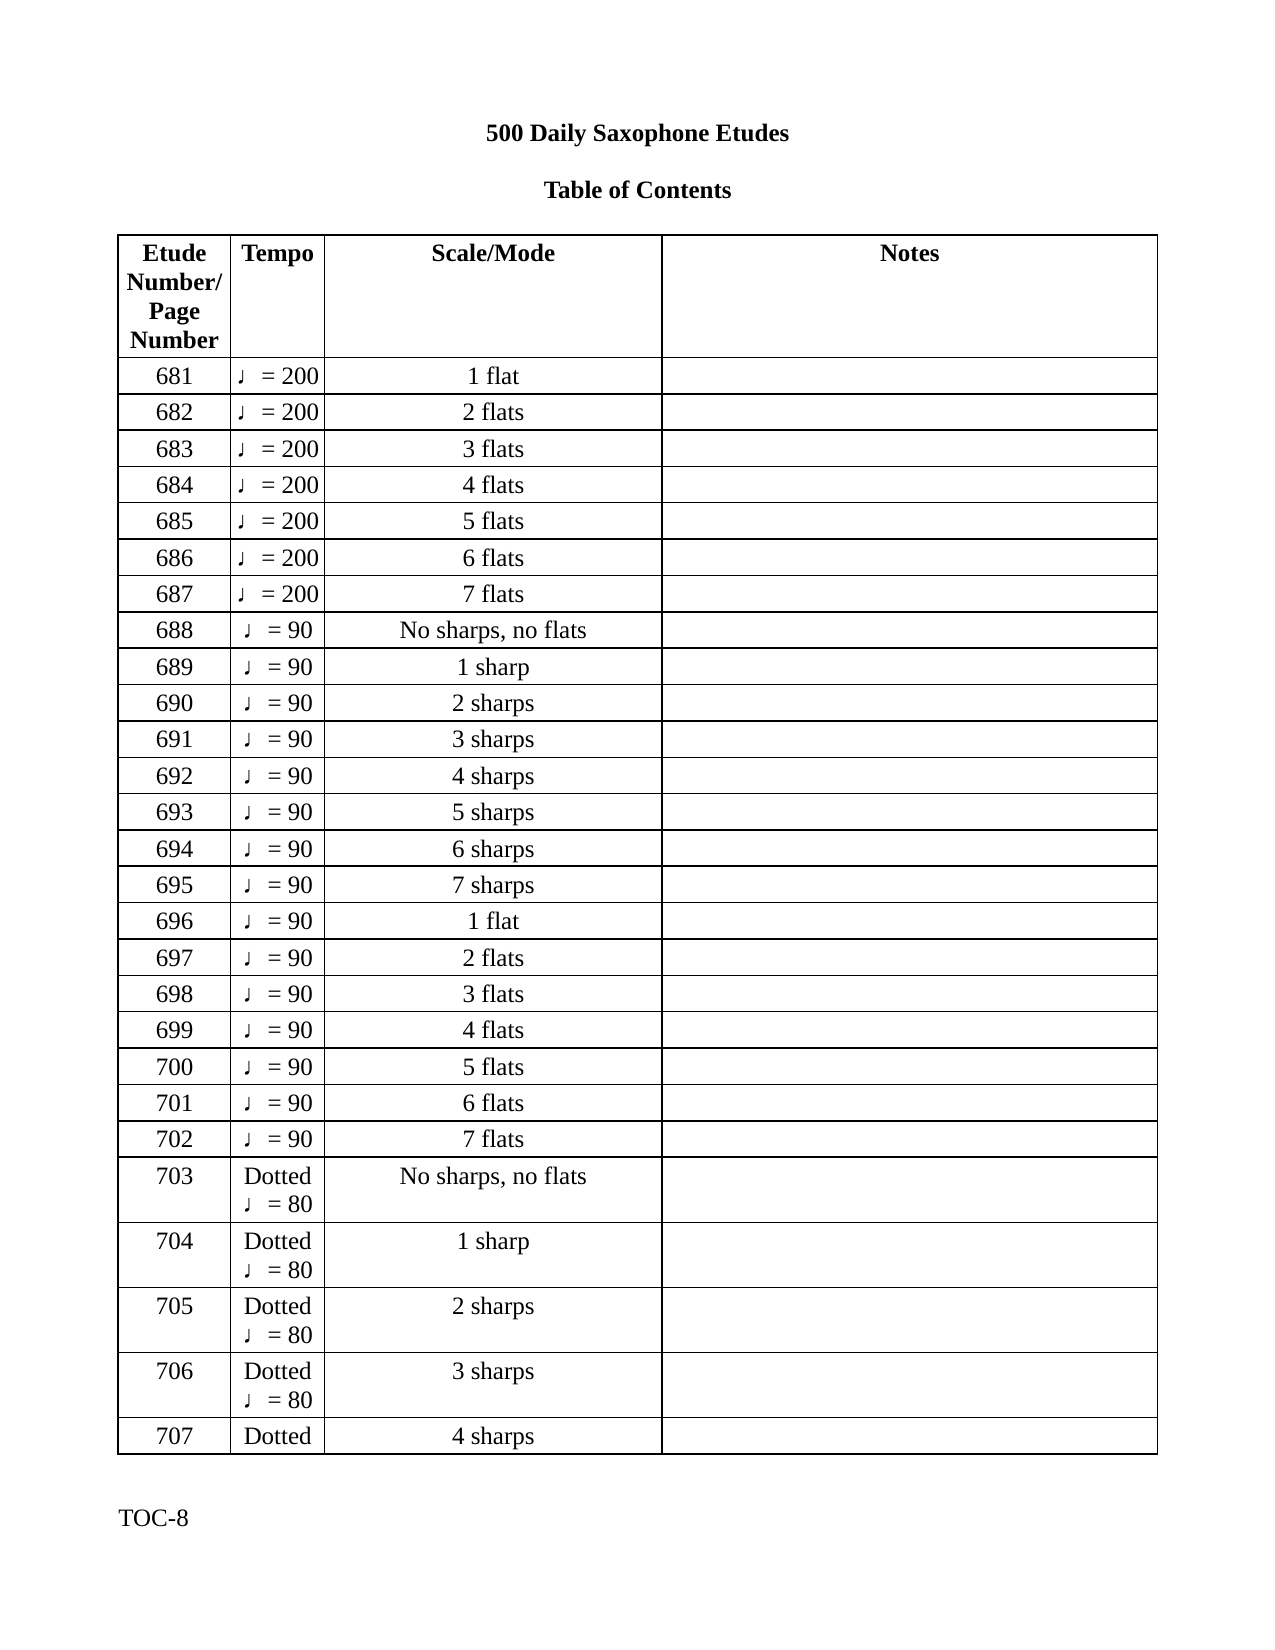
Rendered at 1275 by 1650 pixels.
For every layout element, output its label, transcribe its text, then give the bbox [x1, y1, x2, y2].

table_cell [663, 867, 1157, 902]
table_cell [663, 576, 1157, 611]
table_cell ♩= 90 [231, 1049, 324, 1083]
table_cell ♩= 90 [231, 867, 324, 902]
table_cell 706 [119, 1353, 230, 1417]
table_cell Dotted ♩= 80 [231, 1288, 324, 1352]
table_cell [663, 395, 1157, 429]
table_cell 5 flats [325, 1049, 661, 1083]
table_cell Dotted [231, 1418, 324, 1453]
table_cell ♩= 90 [231, 722, 324, 756]
table_cell ♩= 90 [231, 831, 324, 865]
table_cell 4 flats [325, 1012, 661, 1047]
table_cell 5 flats [325, 503, 661, 538]
table_cell 5 sharps [325, 794, 661, 829]
table_cell ♩= 90 [231, 1085, 324, 1120]
table_cell 688 [119, 613, 230, 647]
table_cell 2 flats [325, 395, 661, 429]
table_cell 2 sharps [325, 685, 661, 720]
table_cell 697 [119, 940, 230, 974]
table_cell Dotted ♩= 80 [231, 1223, 324, 1286]
table_cell 699 [119, 1012, 230, 1047]
table_cell 685 [119, 503, 230, 538]
table_cell [663, 722, 1157, 756]
table_cell 1 flat [325, 903, 661, 938]
table_cell 7 flats [325, 576, 661, 611]
table_cell 1 sharp [325, 1223, 661, 1286]
table_cell [663, 358, 1157, 393]
table_cell ♩= 90 [231, 1012, 324, 1047]
table_cell ♩= 200 [231, 576, 324, 611]
table_cell 703 [119, 1158, 230, 1221]
table_cell 3 flats [325, 976, 661, 1011]
table_cell 4 sharps [325, 1418, 661, 1453]
table_cell [663, 1418, 1157, 1453]
table_cell ♩= 90 [231, 649, 324, 684]
table_cell [663, 649, 1157, 684]
table_cell 693 [119, 794, 230, 829]
table_cell [663, 1353, 1157, 1417]
table_cell 3 flats [325, 431, 661, 466]
table_cell 702 [119, 1122, 230, 1156]
table_cell ♩= 90 [231, 976, 324, 1011]
table_cell 689 [119, 649, 230, 684]
table_cell [663, 831, 1157, 865]
table_cell 705 [119, 1288, 230, 1352]
table_cell 6 sharps [325, 831, 661, 865]
table_cell ♩= 200 [231, 395, 324, 429]
table_cell ♩= 200 [231, 503, 324, 538]
table_cell Dotted ♩= 80 [231, 1158, 324, 1221]
table_cell 1 sharp [325, 649, 661, 684]
table_cell 6 flats [325, 540, 661, 574]
table_cell 698 [119, 976, 230, 1011]
table_cell [663, 1049, 1157, 1083]
table_cell 696 [119, 903, 230, 938]
table_cell No sharps, no flats [325, 613, 661, 647]
table_cell 2 flats [325, 940, 661, 974]
table_cell 7 flats [325, 1122, 661, 1156]
table_cell ♩= 90 [231, 940, 324, 974]
table_cell ♩= 90 [231, 794, 324, 829]
table_cell 2 sharps [325, 1288, 661, 1352]
table_cell ♩= 200 [231, 540, 324, 574]
table_cell ♩= 90 [231, 1122, 324, 1156]
table_cell [663, 467, 1157, 502]
table_cell 7 sharps [325, 867, 661, 902]
table_cell Dotted ♩= 80 [231, 1353, 324, 1417]
table_cell 3 sharps [325, 722, 661, 756]
table_cell 707 [119, 1418, 230, 1453]
table_cell 700 [119, 1049, 230, 1083]
table_cell 3 sharps [325, 1353, 661, 1417]
table_cell 683 [119, 431, 230, 466]
table_cell ♩= 90 [231, 903, 324, 938]
table_cell [663, 540, 1157, 574]
table_cell ♩= 200 [231, 431, 324, 466]
table_cell 704 [119, 1223, 230, 1286]
table_cell 684 [119, 467, 230, 502]
table_cell 695 [119, 867, 230, 902]
table_cell 691 [119, 722, 230, 756]
table_cell 690 [119, 685, 230, 720]
table_cell [663, 431, 1157, 466]
table_header Etude Number/ Page Number [119, 236, 230, 356]
table_cell 682 [119, 395, 230, 429]
table_cell [663, 1223, 1157, 1286]
table_cell [663, 940, 1157, 974]
table_cell ♩= 90 [231, 613, 324, 647]
table_cell [663, 976, 1157, 1011]
table_cell 4 flats [325, 467, 661, 502]
table_cell 687 [119, 576, 230, 611]
table_cell [663, 1085, 1157, 1120]
table_cell [663, 1012, 1157, 1047]
table_cell ♩= 200 [231, 358, 324, 393]
table_cell [663, 794, 1157, 829]
table_cell [663, 1158, 1157, 1221]
table_cell [663, 503, 1157, 538]
table_cell ♩= 90 [231, 685, 324, 720]
table_cell No sharps, no flats [325, 1158, 661, 1221]
table_cell 6 flats [325, 1085, 661, 1120]
table_cell 686 [119, 540, 230, 574]
table_cell ♩= 90 [231, 758, 324, 793]
table_cell [663, 1122, 1157, 1156]
table_cell [663, 758, 1157, 793]
table_cell 681 [119, 358, 230, 393]
table_header Notes [663, 236, 1157, 356]
table_cell [663, 903, 1157, 938]
table_header Tempo [231, 236, 324, 356]
table_cell [663, 1288, 1157, 1352]
table_cell 694 [119, 831, 230, 865]
table_cell 701 [119, 1085, 230, 1120]
table_header Scale/Mode [325, 236, 661, 356]
table_cell [663, 613, 1157, 647]
table_cell 4 sharps [325, 758, 661, 793]
table_cell 1 flat [325, 358, 661, 393]
table_cell 692 [119, 758, 230, 793]
table_cell [663, 685, 1157, 720]
table_cell ♩= 200 [231, 467, 324, 502]
